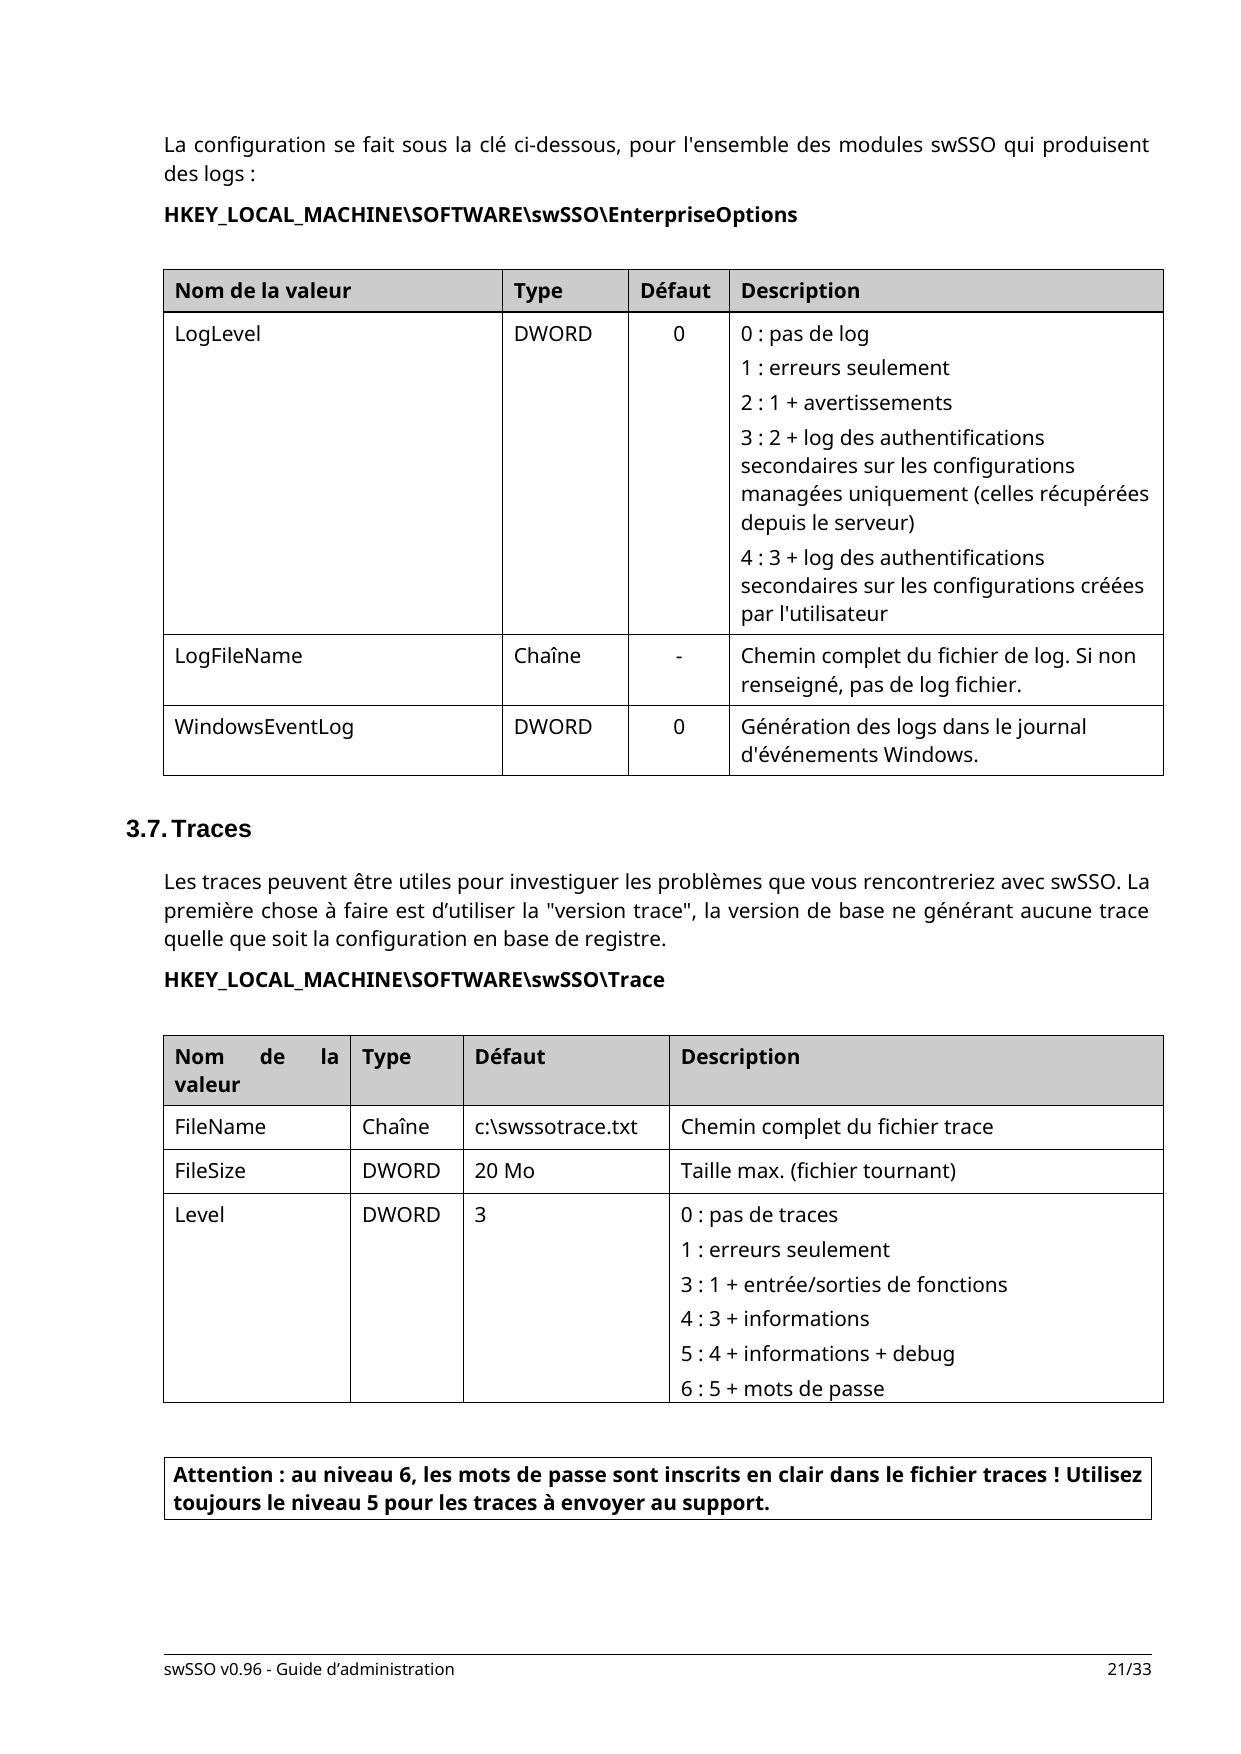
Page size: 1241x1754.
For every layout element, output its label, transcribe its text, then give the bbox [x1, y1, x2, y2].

table_cell 0 [629, 706, 729, 775]
table_cell FileName [164, 1106, 350, 1149]
table_cell WindowsEventLog [164, 706, 502, 775]
table_header Défaut [629, 270, 729, 311]
table_cell 0 : pas de log 1 : erreurs seulement 2 : 1 + avertissements 3 : 2 + log des authentifications secondaires sur les configurations managées uniquement (celles récupérées depuis le serveur) 4 : 3 + log des authentifications secondaires sur les configurations créées par l'utilisateur [730, 313, 1163, 634]
table_cell Chaîne [503, 635, 628, 705]
subtitle Traces [126, 814, 1152, 842]
table_cell FileSize [164, 1150, 350, 1193]
table_cell DWORD [503, 313, 628, 634]
text Les traces peuvent être utiles pour investiguer les problèmes que vous rencontreriez avec swSSO. La première chose à faire est d’utiliser la "version trace", la version de base ne générant aucune trace quelle que soit la configuration en base de registre. [164, 867, 1152, 953]
table_cell Level [164, 1194, 350, 1402]
table_header Nom de la valeur [164, 1036, 350, 1105]
table_header Description [730, 270, 1163, 311]
table_header Type [351, 1036, 463, 1105]
table_cell DWORD [351, 1150, 463, 1193]
table_cell Génération des logs dans le journal d'événements Windows. [730, 706, 1163, 775]
table_cell Chaîne [351, 1106, 463, 1149]
table_cell DWORD [503, 706, 628, 775]
text La configuration se fait sous la clé ci-dessous, pour l'ensemble des modules swSSO qui produisent des logs : [164, 131, 1152, 187]
text Attention : au niveau 6, les mots de passe sont inscrits en clair dans le fichier traces ! Utilisez toujours le niveau 5 pour les traces à envoyer au support. [165, 1458, 1151, 1519]
table_cell 20 Mo [464, 1150, 669, 1193]
table_cell Chemin complet du fichier de log. Si non renseigné, pas de log fichier. [730, 635, 1163, 705]
table_cell Chemin complet du fichier trace [670, 1106, 1163, 1149]
table_cell Taille max. (fichier tournant) [670, 1150, 1163, 1193]
text HKEY_LOCAL_MACHINE\SOFTWARE\swSSO\EnterpriseOptions [164, 200, 1152, 228]
table_header Description [670, 1036, 1163, 1105]
table_cell c:\swssotrace.txt [464, 1106, 669, 1149]
table_header Défaut [464, 1036, 669, 1105]
table_cell 0 : pas de traces 1 : erreurs seulement 3 : 1 + entrée/sorties de fonctions 4 : 3 + informations 5 : 4 + informations + debug 6 : 5 + mots de passe [670, 1194, 1163, 1402]
table_header Nom de la valeur [164, 270, 502, 311]
table_cell DWORD [351, 1194, 463, 1402]
text HKEY_LOCAL_MACHINE\SOFTWARE\swSSO\Trace [164, 965, 1152, 994]
table_header Type [503, 270, 628, 311]
table_cell LogFileName [164, 635, 502, 705]
table_cell 0 [629, 313, 729, 634]
table_cell LogLevel [164, 313, 502, 634]
table_cell 3 [464, 1194, 669, 1402]
table_cell - [629, 635, 729, 705]
